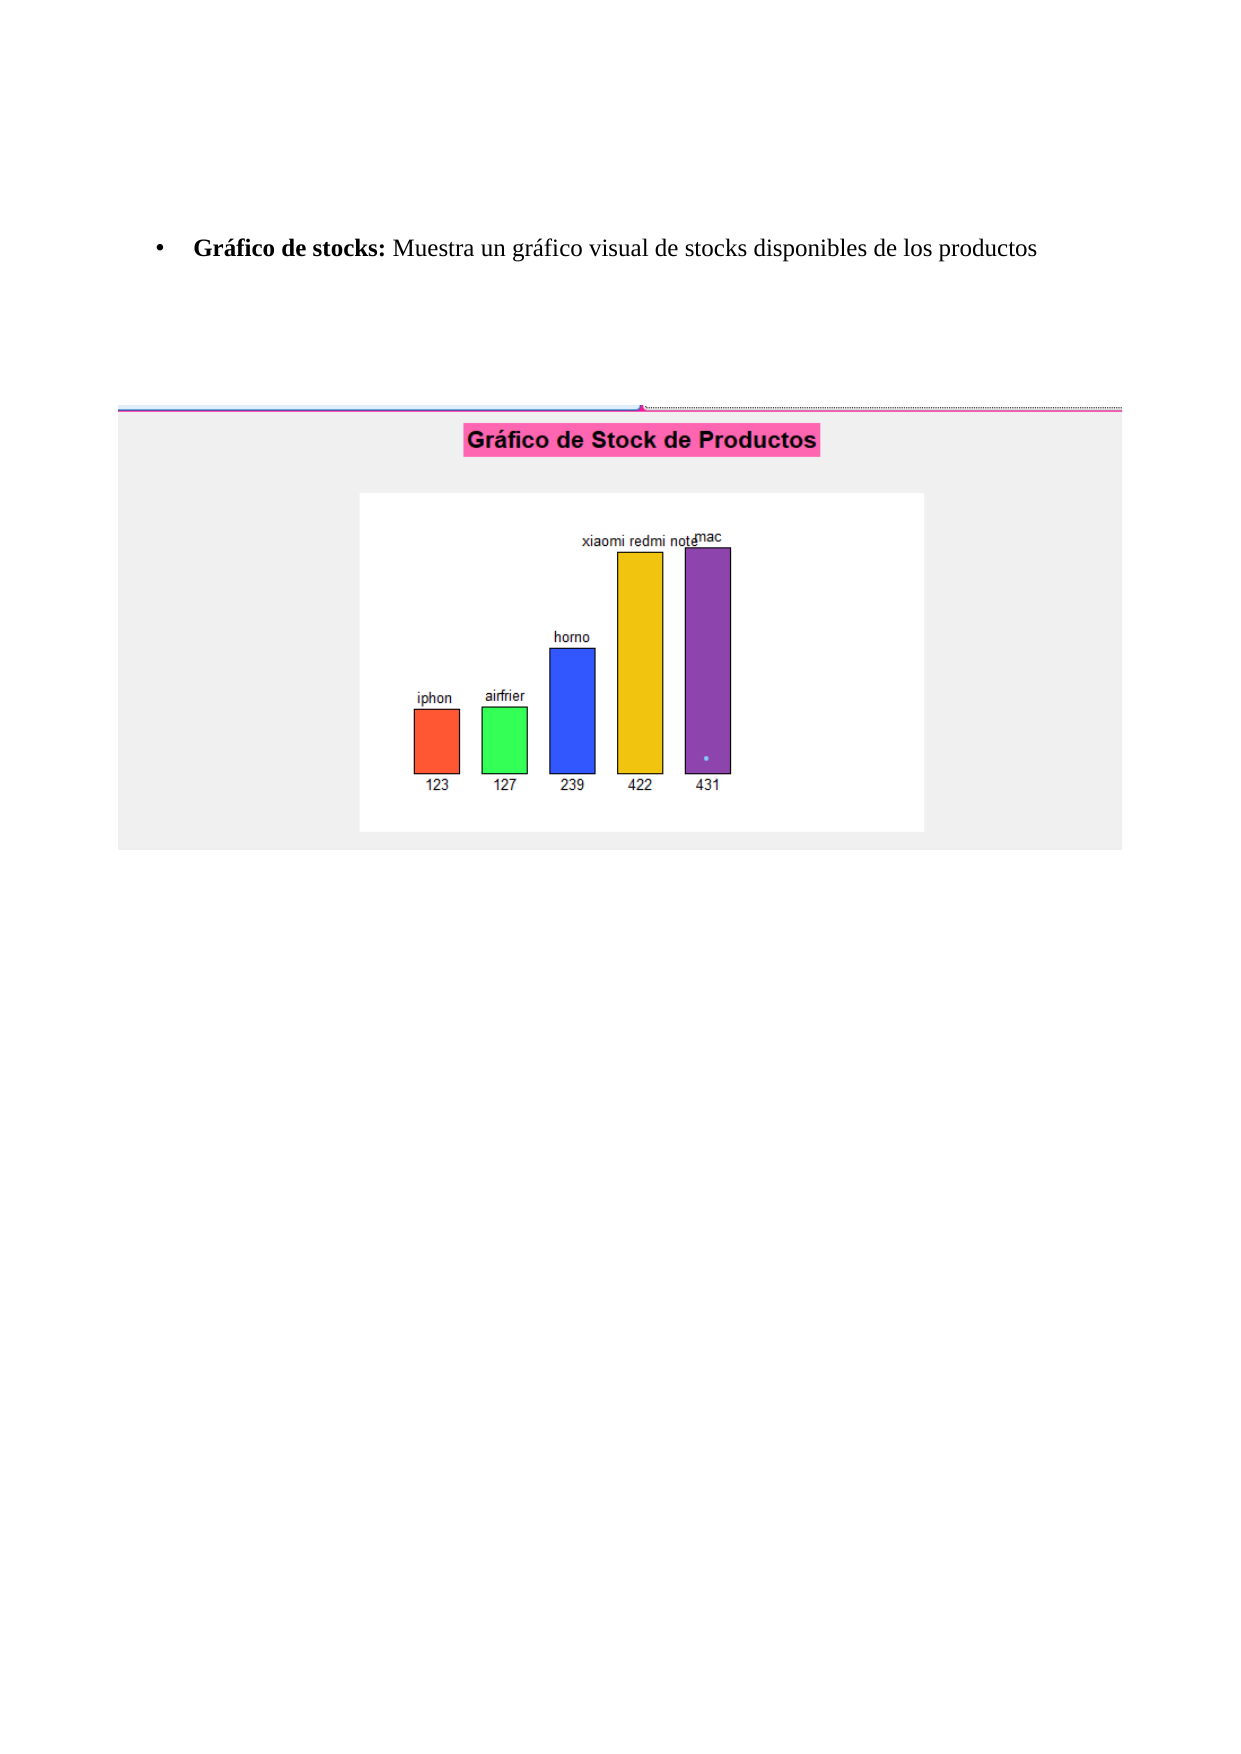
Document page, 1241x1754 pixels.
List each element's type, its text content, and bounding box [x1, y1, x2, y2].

picture [118, 405, 1123, 850]
list Gráfico de stocks: Muestra un gráfico visual de stocks disponibles de los productos [156, 233, 1122, 262]
